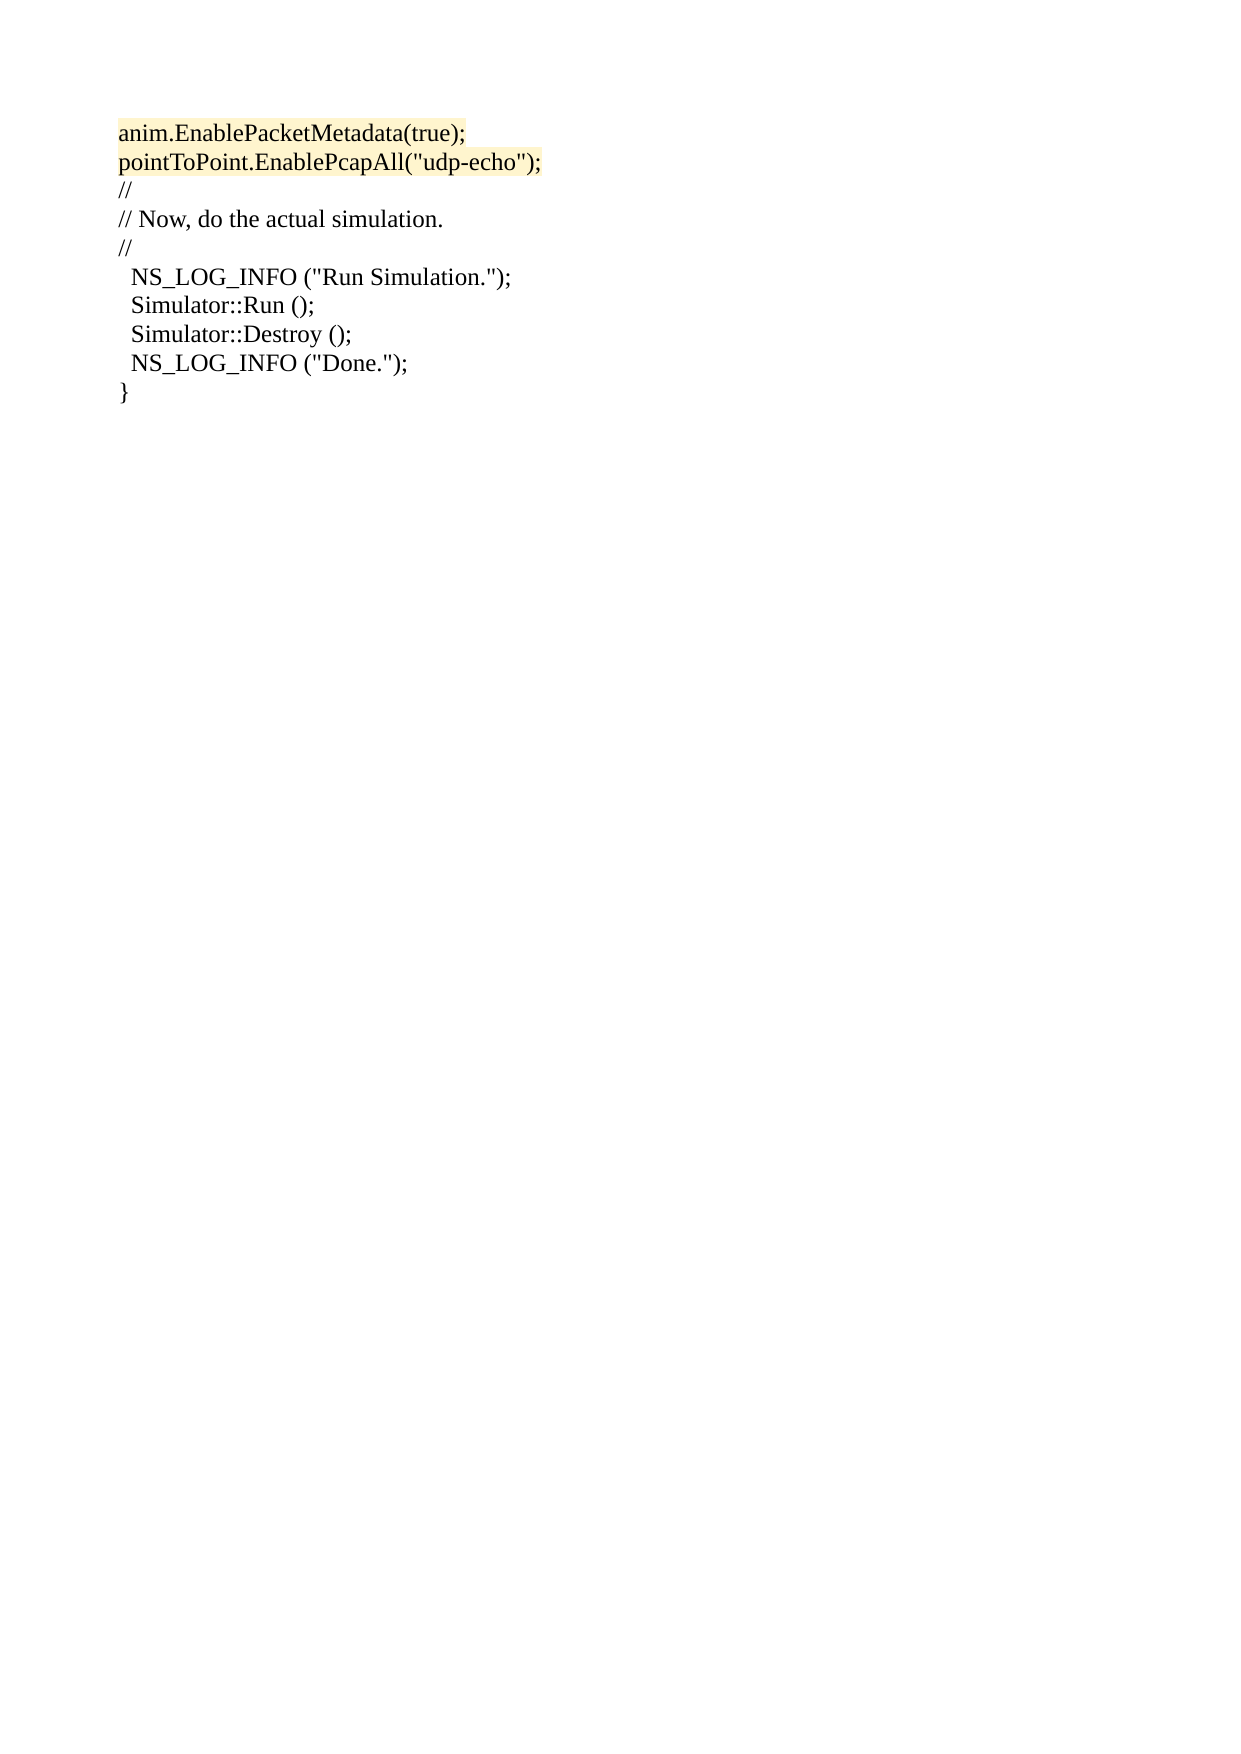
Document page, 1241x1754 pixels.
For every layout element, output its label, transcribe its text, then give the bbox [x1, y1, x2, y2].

text NS_LOG_INFO ("Run Simulation."); [118, 262, 1122, 291]
text // [118, 233, 1122, 262]
text // [118, 176, 1122, 204]
text Simulator::Run (); [118, 291, 1122, 319]
text Simulator::Destroy (); [118, 319, 1122, 348]
text NS_LOG_INFO ("Done."); [118, 348, 1122, 377]
text pointToPoint.EnablePcapAll("udp-echo"); [118, 147, 1122, 176]
text } [118, 377, 1122, 406]
text // Now, do the actual simulation. [118, 204, 1122, 233]
text anim.EnablePacketMetadata(true); [118, 118, 1122, 147]
